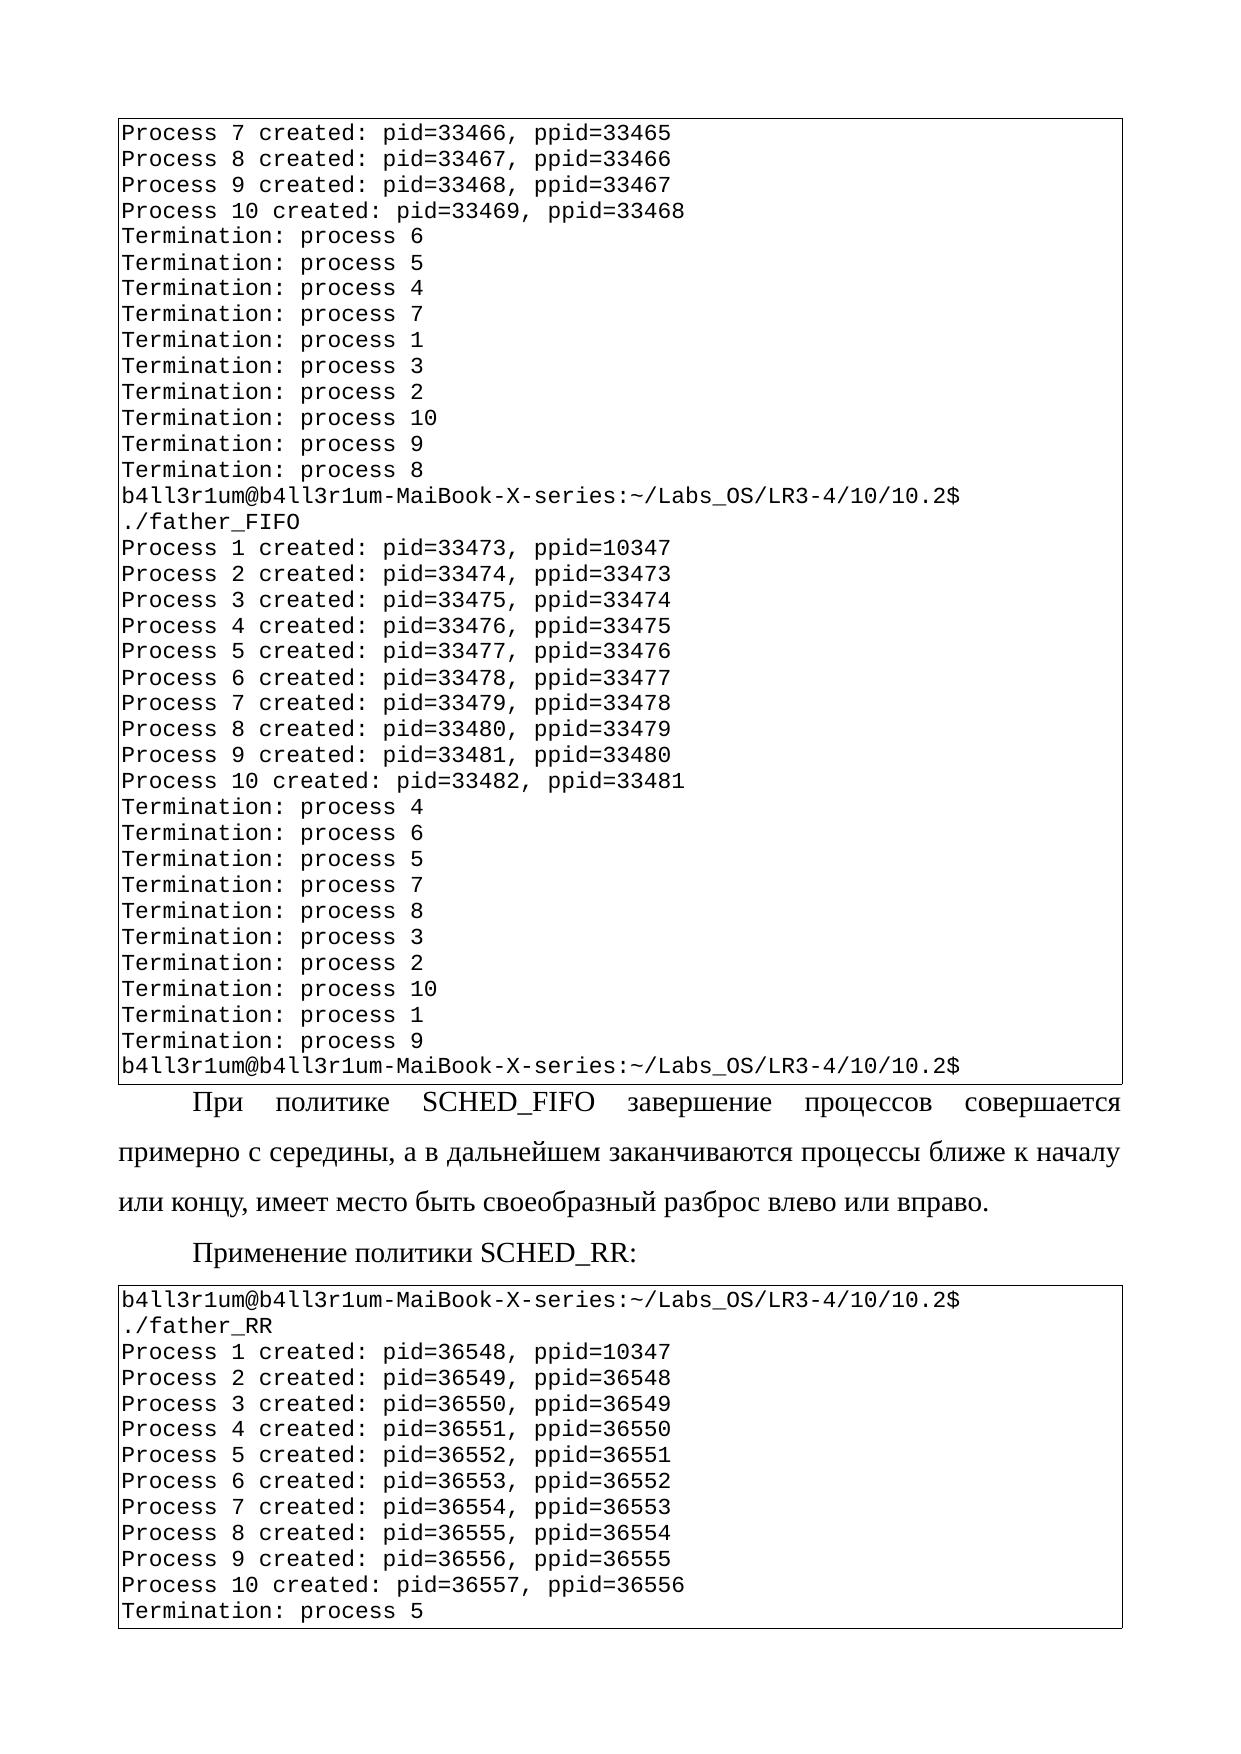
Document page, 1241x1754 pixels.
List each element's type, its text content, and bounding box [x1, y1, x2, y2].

text Process 1 created: pid=36548, ppid=10347 [119, 1337, 1122, 1363]
text b4ll3r1um@b4ll3r1um-MaiBook-X-series:~/Labs_OS/LR3-4/10/10.2$ ./father_RR [119, 1286, 1122, 1337]
text При политике SCHED_FIFO завершение процессов совершается примерно с середины, а в дальнейшем заканчиваются процессы ближе к началу или концу, имеет место быть своеобразный разброс влево или вправо. [118, 1085, 1122, 1218]
text Process 7 created: pid=33479, ppid=33478 [119, 689, 1122, 715]
text Process 2 created: pid=36549, ppid=36548 [119, 1363, 1122, 1389]
text Process 4 created: pid=33476, ppid=33475 [119, 611, 1122, 637]
text Termination: process 1 [119, 326, 1122, 352]
text Termination: process 4 [119, 274, 1122, 300]
text Termination: process 6 [119, 818, 1122, 844]
text Termination: process 9 [119, 429, 1122, 455]
text Termination: process 2 [119, 948, 1122, 974]
text b4ll3r1um@b4ll3r1um-MaiBook-X-series:~/Labs_OS/LR3-4/10/10.2$ [119, 1052, 1122, 1084]
text Termination: process 10 [119, 403, 1122, 429]
text Process 10 created: pid=33469, ppid=33468 [119, 196, 1122, 222]
text Process 2 created: pid=33474, ppid=33473 [119, 559, 1122, 585]
text Termination: process 6 [119, 222, 1122, 248]
text Process 8 created: pid=33480, ppid=33479 [119, 715, 1122, 741]
text Termination: process 8 [119, 455, 1122, 481]
text Process 6 created: pid=36553, ppid=36552 [119, 1467, 1122, 1493]
text Process 10 created: pid=33482, ppid=33481 [119, 767, 1122, 792]
text Process 10 created: pid=36557, ppid=36556 [119, 1570, 1122, 1596]
text Применение политики SCHED_RR: [118, 1235, 1122, 1268]
text Process 1 created: pid=33473, ppid=10347 [119, 533, 1122, 559]
text b4ll3r1um@b4ll3r1um-MaiBook-X-series:~/Labs_OS/LR3-4/10/10.2$ ./father_FIFO [119, 481, 1122, 533]
text Process 8 created: pid=36555, ppid=36554 [119, 1518, 1122, 1544]
text Termination: process 3 [119, 352, 1122, 377]
text Termination: process 3 [119, 922, 1122, 948]
text Process 5 created: pid=36552, ppid=36551 [119, 1441, 1122, 1467]
text Process 7 created: pid=36554, ppid=36553 [119, 1493, 1122, 1518]
text Process 9 created: pid=33468, ppid=33467 [119, 170, 1122, 196]
text Termination: process 7 [119, 870, 1122, 896]
text Termination: process 7 [119, 300, 1122, 326]
text Process 7 created: pid=33466, ppid=33465 [119, 119, 1122, 144]
text Termination: process 2 [119, 377, 1122, 403]
text Termination: process 5 [119, 844, 1122, 870]
text Termination: process 4 [119, 792, 1122, 818]
text Process 5 created: pid=33477, ppid=33476 [119, 637, 1122, 663]
text Termination: process 1 [119, 1000, 1122, 1026]
text Process 6 created: pid=33478, ppid=33477 [119, 663, 1122, 689]
text Process 8 created: pid=33467, ppid=33466 [119, 144, 1122, 170]
text Process 9 created: pid=33481, ppid=33480 [119, 741, 1122, 767]
text Process 3 created: pid=36550, ppid=36549 [119, 1389, 1122, 1415]
text Termination: process 5 [119, 1596, 1122, 1628]
text Process 9 created: pid=36556, ppid=36555 [119, 1544, 1122, 1570]
text Termination: process 5 [119, 248, 1122, 274]
text Termination: process 9 [119, 1026, 1122, 1052]
text Process 4 created: pid=36551, ppid=36550 [119, 1415, 1122, 1441]
text Termination: process 8 [119, 896, 1122, 922]
text Termination: process 10 [119, 974, 1122, 1000]
text Process 3 created: pid=33475, ppid=33474 [119, 585, 1122, 611]
